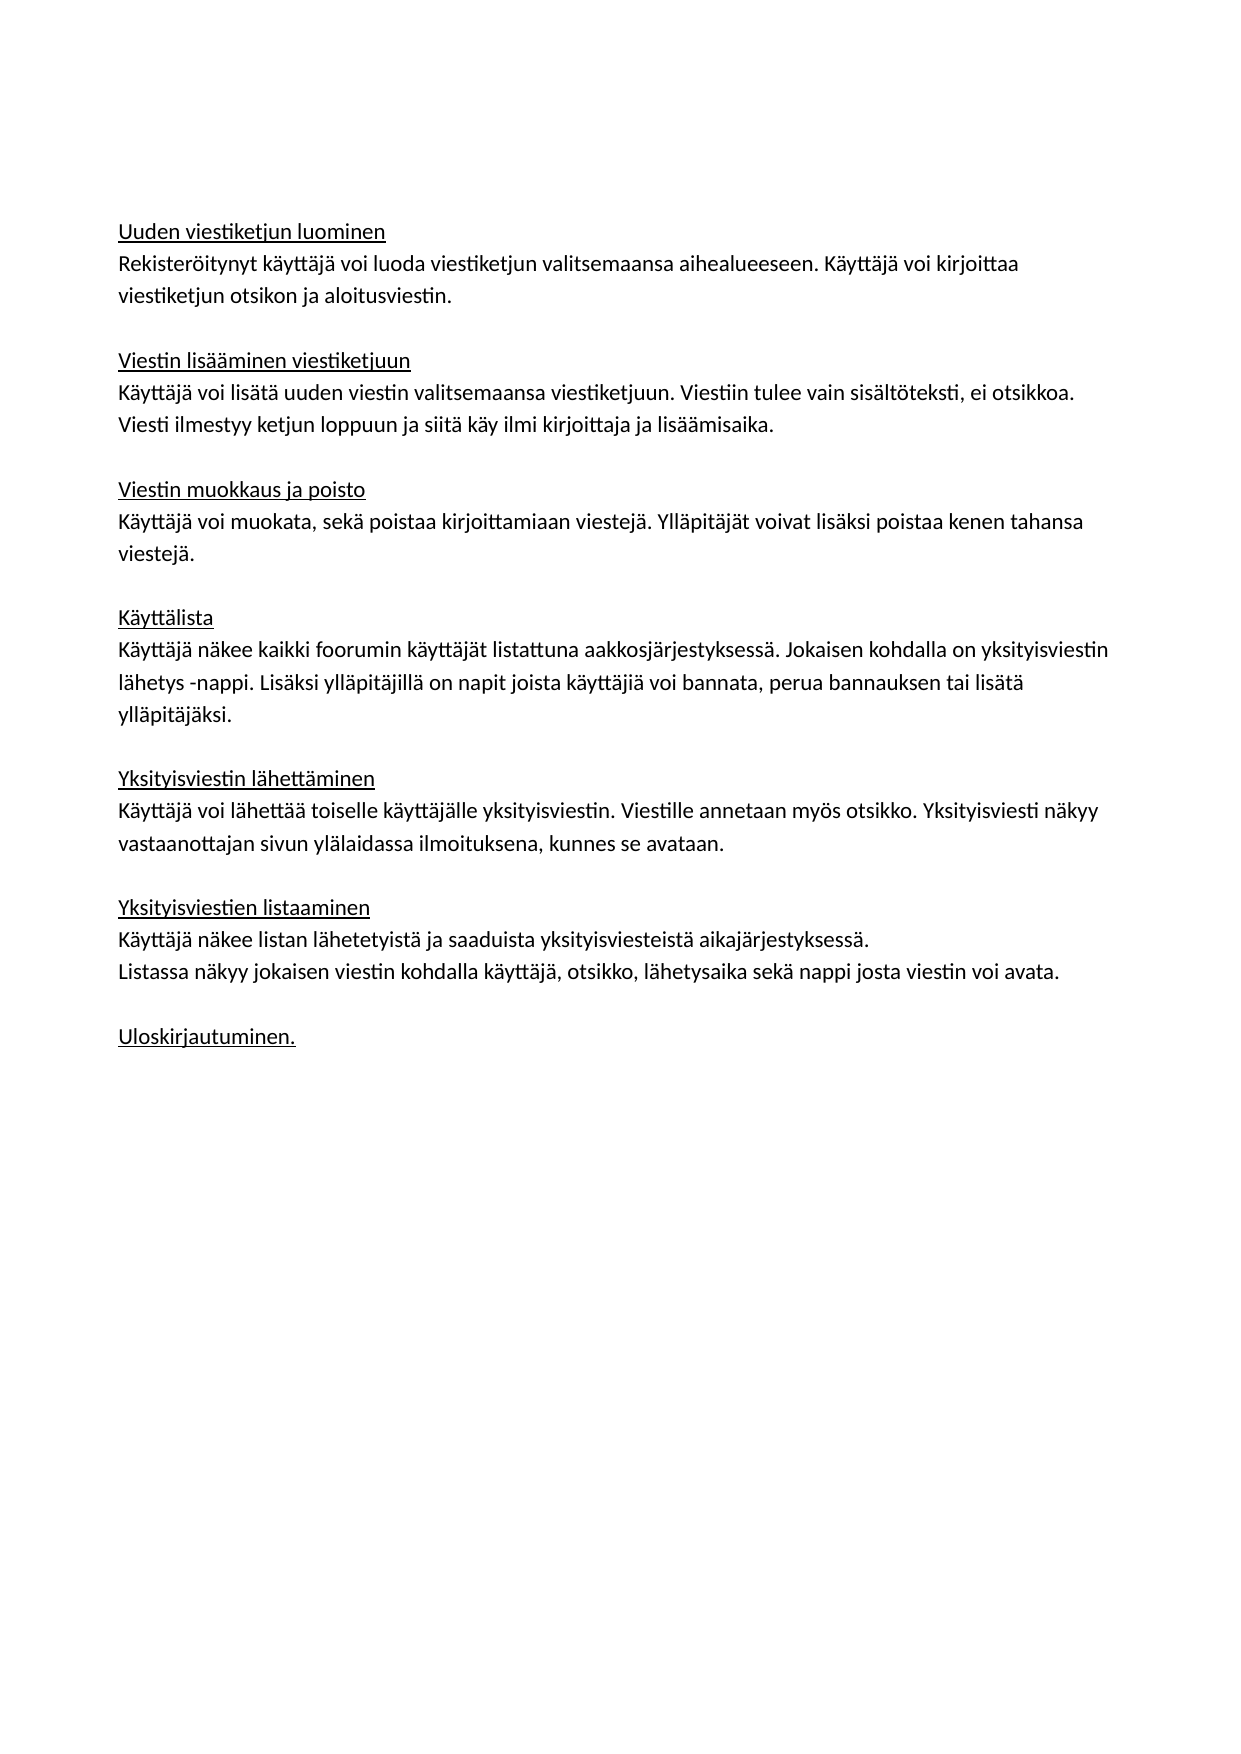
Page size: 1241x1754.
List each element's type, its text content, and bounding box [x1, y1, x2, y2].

text Viestin lisääminen viestiketjuun [118, 346, 1122, 374]
text Käyttälista [118, 603, 1122, 631]
text Käyttäjä näkee listan lähetetyistä ja saaduista yksityisviesteistä aikajärjestyksessä. [118, 925, 1122, 953]
text Listassa näkyy jokaisen viestin kohdalla käyttäjä, otsikko, lähetysaika sekä nappi josta viestin voi avata. [118, 957, 1122, 986]
text Viestin muokkaus ja poisto [118, 475, 1122, 503]
text Yksityisviestin lähettäminen [118, 764, 1122, 792]
text Yksityisviestien listaaminen [118, 893, 1122, 921]
text Käyttäjä voi lähettää toiselle käyttäjälle yksityisviestin. Viestille annetaan myös otsikko. Yksityisviesti näkyy vastaanottajan sivun ylälaidassa ilmoituksena, kunnes se avataan. [118, 797, 1122, 857]
text Käyttäjä voi lisätä uuden viestin valitsemaansa viestiketjuun. Viestiin tulee vain sisältöteksti, ei otsikkoa. Viesti ilmestyy ketjun loppuun ja siitä käy ilmi kirjoittaja ja lisäämisaika. [118, 378, 1122, 438]
text Uuden viestiketjun luominen [118, 217, 1122, 245]
text Käyttäjä näkee kaikki foorumin käyttäjät listattuna aakkosjärjestyksessä. Jokaisen kohdalla on yksityisviestin lähetys -nappi. Lisäksi ylläpitäjillä on napit joista käyttäjiä voi bannata, perua bannauksen tai lisätä ylläpitäjäksi. [118, 636, 1122, 728]
text Käyttäjä voi muokata, sekä poistaa kirjoittamiaan viestejä. Ylläpitäjät voivat lisäksi poistaa kenen tahansa viestejä. [118, 507, 1122, 567]
text Rekisteröitynyt käyttäjä voi luoda viestiketjun valitsemaansa aihealueeseen. Käyttäjä voi kirjoittaa viestiketjun otsikon ja aloitusviestin. [118, 249, 1122, 309]
text Uloskirjautuminen. [118, 1022, 1122, 1050]
